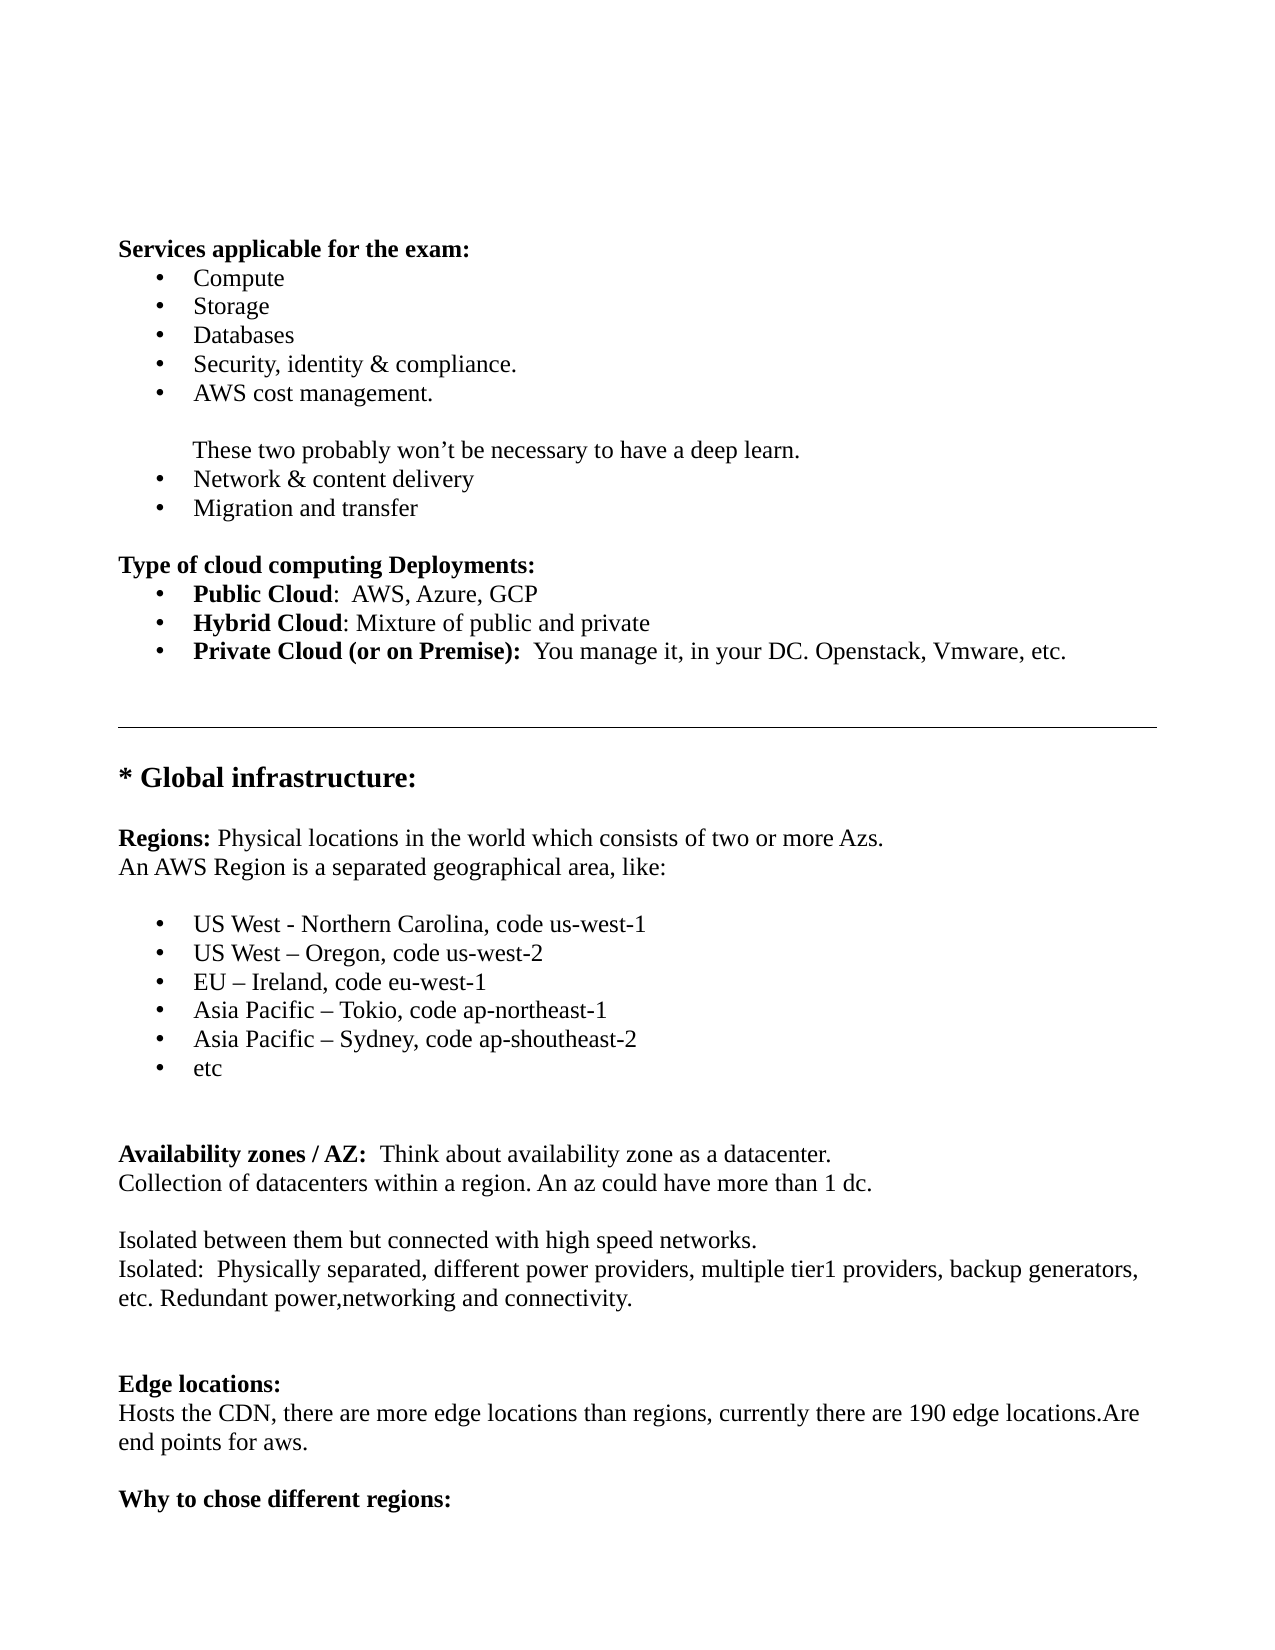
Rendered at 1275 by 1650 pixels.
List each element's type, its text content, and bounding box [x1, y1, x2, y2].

list Hybrid Cloud: Mixture of public and private [156, 608, 1157, 636]
text Hosts the CDN, there are more edge locations than regions, currently there are 190 edge locations.Are end points for aws. [118, 1398, 1157, 1455]
text Edge locations: [118, 1369, 1157, 1398]
list etc [156, 1053, 1157, 1082]
text Isolated: Physically separated, different power providers, multiple tier1 providers, backup generators, etc. Redundant power,networking and connectivity. [118, 1254, 1157, 1312]
list US West – Oregon, code us-west-2 [156, 938, 1157, 967]
list Databases [156, 320, 1157, 349]
text An AWS Region is a separated geographical area, like: [118, 852, 1157, 880]
list Asia Pacific – Tokio, code ap-northeast-1 [156, 995, 1157, 1024]
text * Global infrastructure: [118, 761, 1157, 794]
text Why to chose different regions: [118, 1484, 1157, 1513]
text Services applicable for the exam: [118, 234, 1157, 263]
list Migration and transfer [156, 493, 1157, 521]
list AWS cost management. [156, 378, 1157, 406]
list Asia Pacific – Sydney, code ap-shoutheast-2 [156, 1024, 1157, 1053]
list Storage [156, 291, 1157, 320]
text Regions: Physical locations in the world which consists of two or more Azs. [118, 823, 1157, 852]
list Public Cloud: AWS, Azure, GCP [156, 579, 1157, 608]
list Private Cloud (or on Premise): You manage it, in your DC. Openstack, Vmware, etc. [156, 636, 1157, 665]
list Security, identity & compliance. [156, 349, 1157, 378]
text Availability zones / AZ: Think about availability zone as a datacenter. [118, 1139, 1157, 1168]
text These two probably won’t be necessary to have a deep learn. [118, 435, 1157, 464]
list US West - Northern Carolina, code us-west-1 [156, 909, 1157, 938]
list Network & content delivery [156, 464, 1157, 493]
text Isolated between them but connected with high speed networks. [118, 1225, 1157, 1254]
text Type of cloud computing Deployments: [118, 550, 1157, 579]
list EU – Ireland, code eu-west-1 [156, 967, 1157, 995]
list Compute [156, 263, 1157, 291]
text Collection of datacenters within a region. An az could have more than 1 dc. [118, 1168, 1157, 1197]
